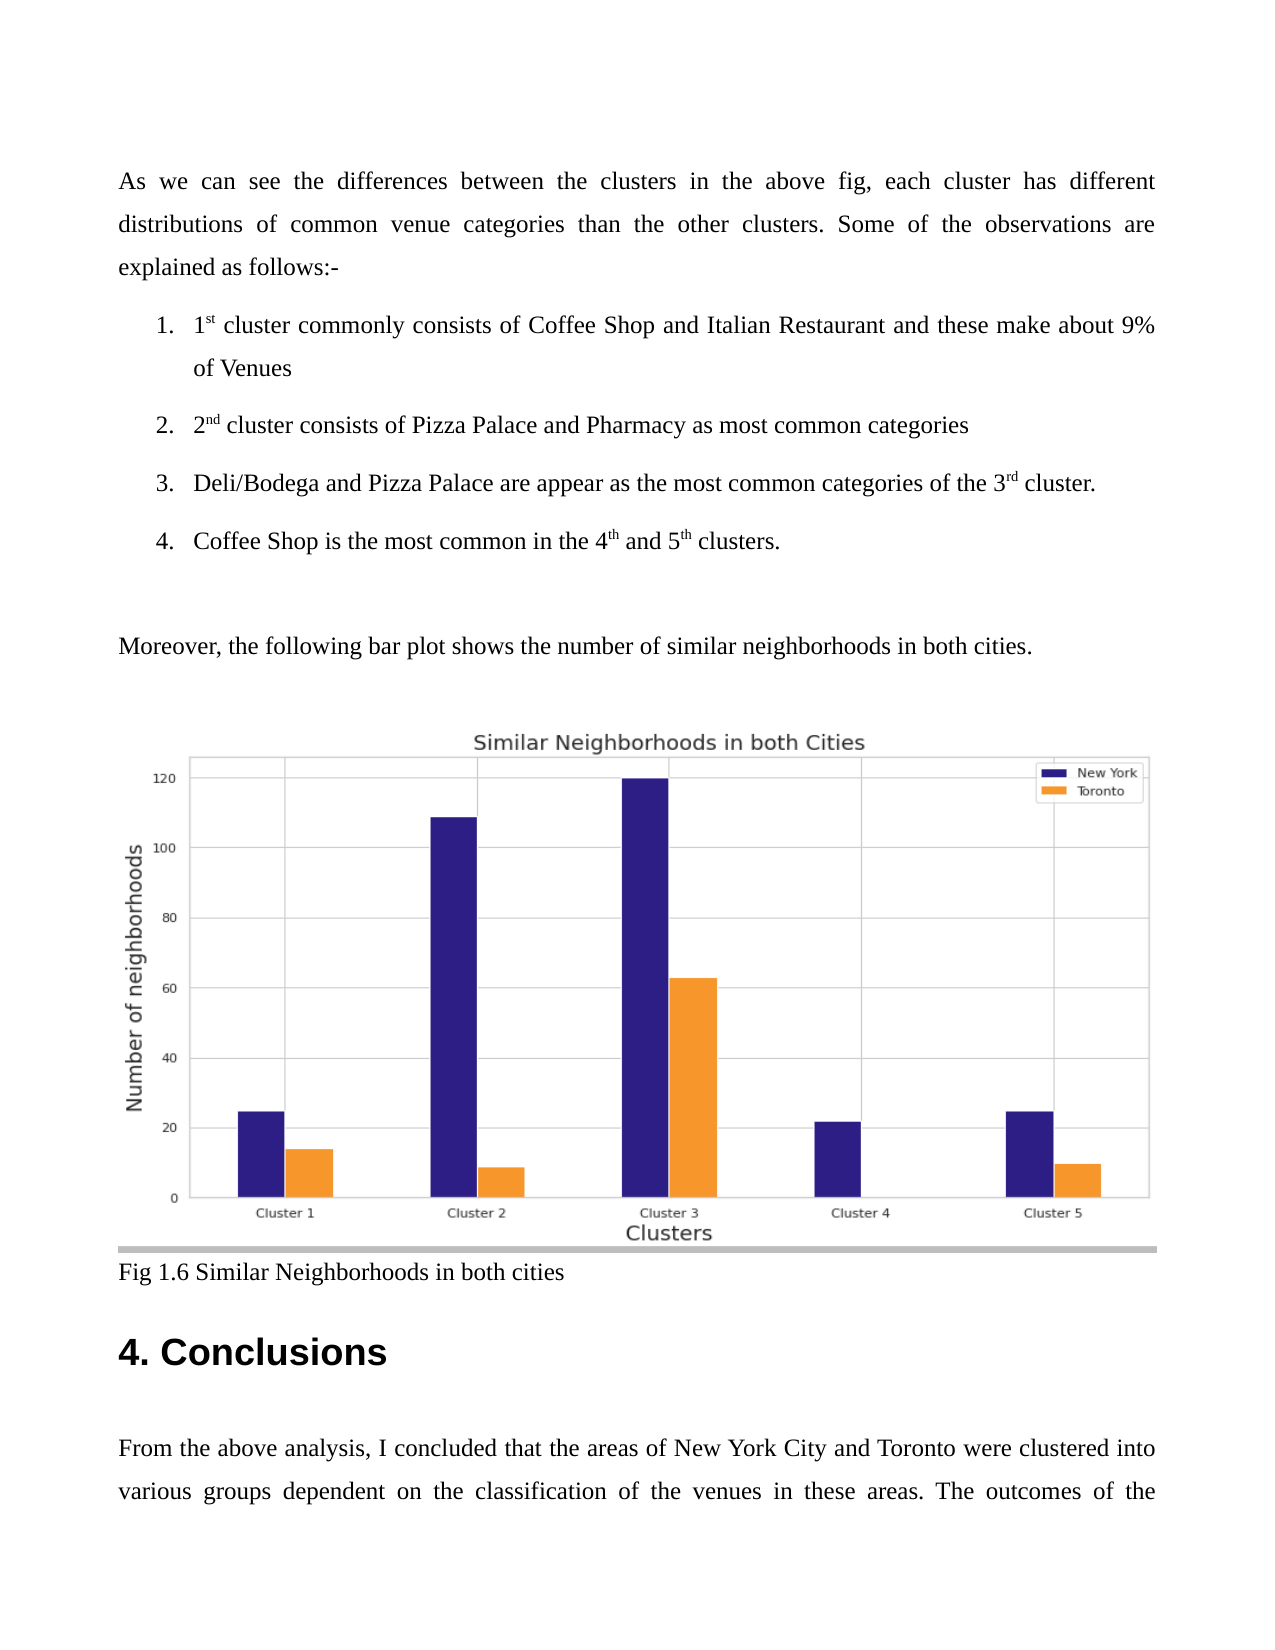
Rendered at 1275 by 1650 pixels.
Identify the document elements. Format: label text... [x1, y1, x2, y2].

text From the above analysis, I concluded that the areas of New York City and Toronto were clustered into various groups dependent on the classification of the venues in these areas. The outcomes of the [118, 1433, 1157, 1505]
list 2nd cluster consists of Pizza Palace and Pharmacy as most common categories [156, 411, 1157, 439]
list Coffee Shop is the most common in the 4th and 5th clusters. [156, 526, 1157, 555]
subtitle 4. Conclusions [118, 1329, 1157, 1373]
list Deli/Bodega and Pizza Palace are appear as the most common categories of the 3rd cluster. [156, 468, 1157, 497]
list 1st cluster commonly consists of Coffee Shop and Italian Restaurant and these make about 9% of Venues [156, 310, 1157, 382]
text As we can see the differences between the clusters in the above fig, each cluster has different distributions of common venue categories than the other clusters. Some of the observations are explained as follows:- [118, 166, 1157, 281]
picture [118, 726, 1157, 1253]
text Fig 1.6 Similar Neighborhoods in both cities [118, 1253, 1157, 1286]
text Moreover, the following bar plot shows the number of similar neighborhoods in both cities. [118, 631, 1157, 660]
